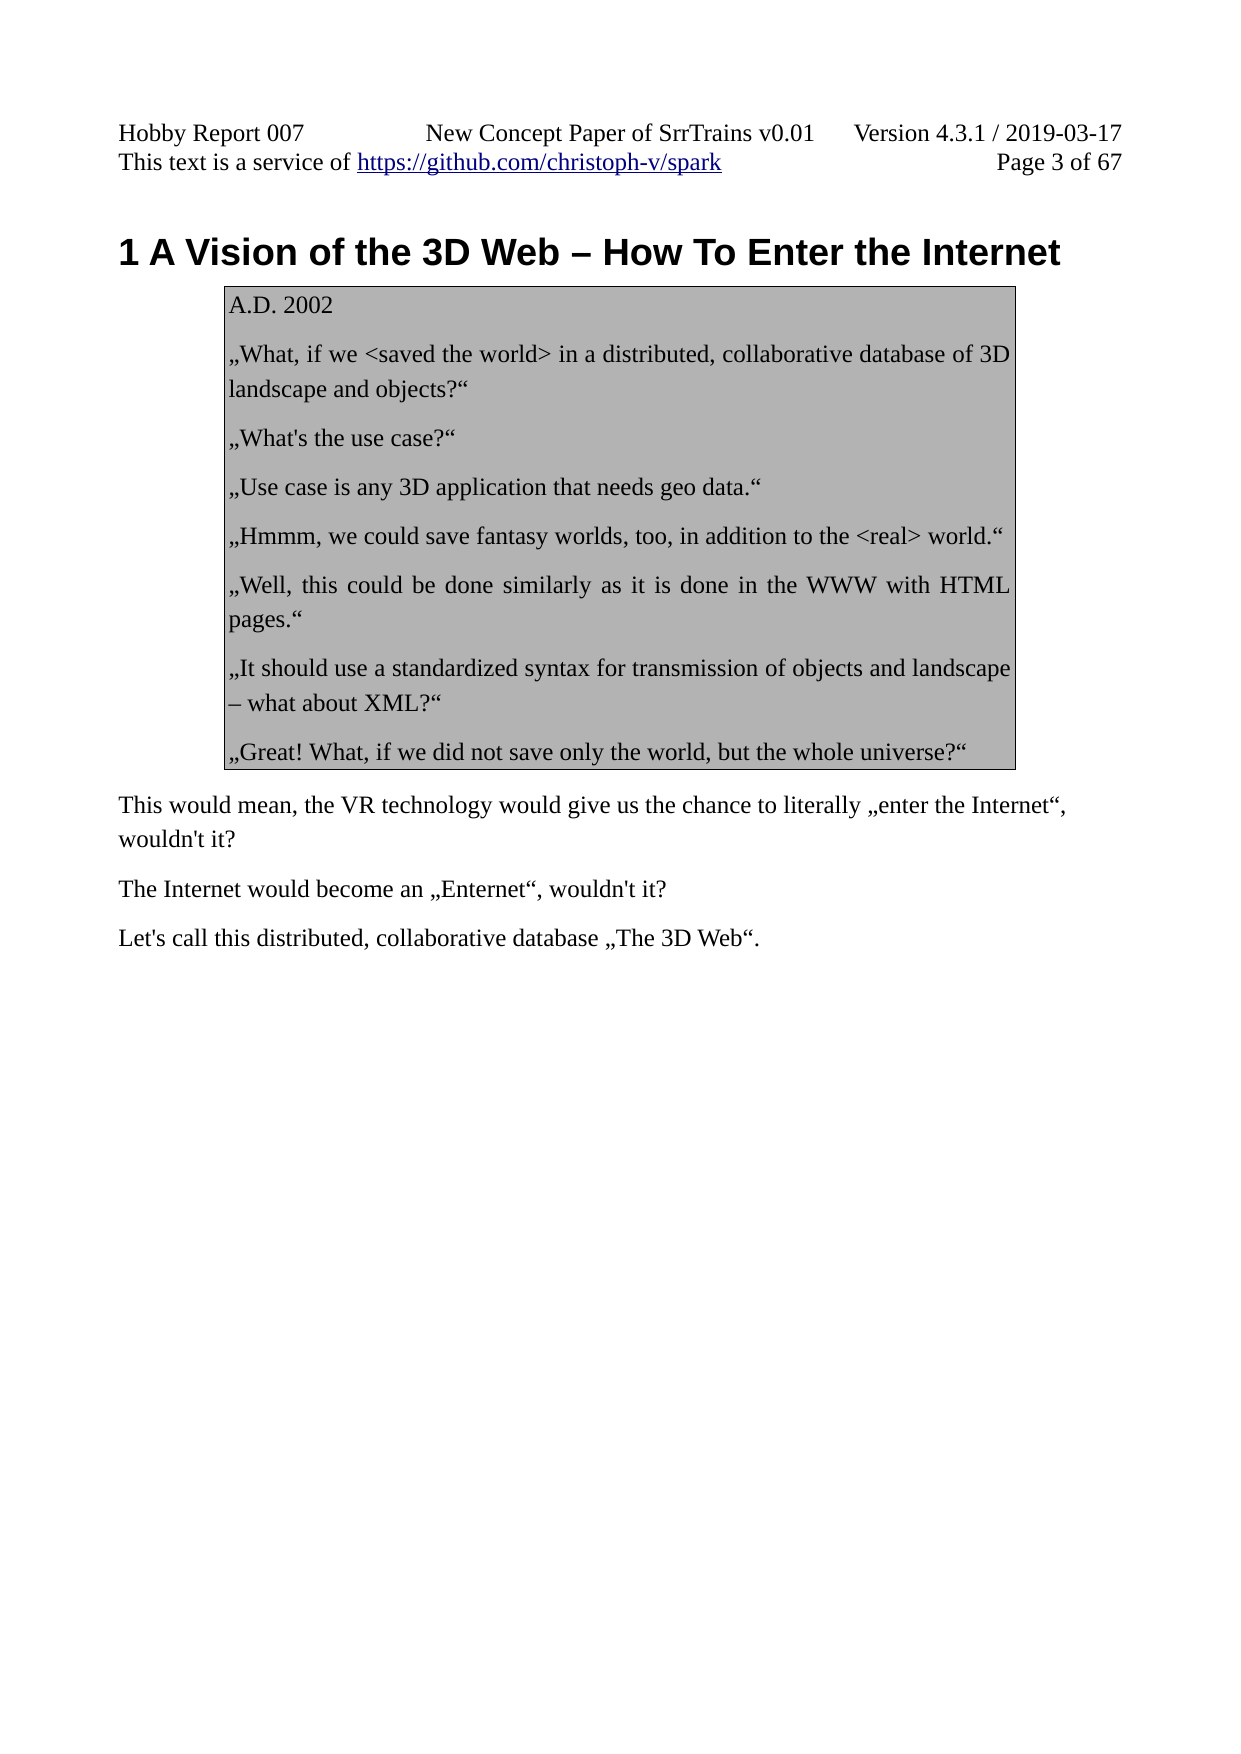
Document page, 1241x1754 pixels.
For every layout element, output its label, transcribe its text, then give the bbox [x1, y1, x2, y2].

text „What's the use case?“ [225, 419, 1015, 452]
subtitle 1 A Vision of the 3D Web – How To Enter the Internet [118, 230, 1122, 274]
text „What, if we <saved the world> in a distributed, collaborative database of 3D landscape and objects?“ [225, 335, 1015, 402]
text „Well, this could be done similarly as it is done in the WWW with HTML pages.“ [225, 566, 1015, 633]
text Let's call this distributed, collaborative database „The 3D Web“. [118, 923, 1122, 951]
text „Great! What, if we did not save only the world, but the whole universe?“ [225, 733, 1015, 769]
text This would mean, the VR technology would give us the chance to literally „enter the Internet“, wouldn't it? [118, 790, 1122, 853]
text A.D. 2002 [225, 287, 1015, 319]
text „Hmmm, we could save fantasy worlds, too, in addition to the <real> world.“ [225, 517, 1015, 550]
text „It should use a standardized syntax for transmission of objects and landscape – what about XML?“ [225, 649, 1015, 717]
text „Use case is any 3D application that needs geo data.“ [225, 468, 1015, 501]
text The Internet would become an „Enternet“, wouldn't it? [118, 874, 1122, 902]
